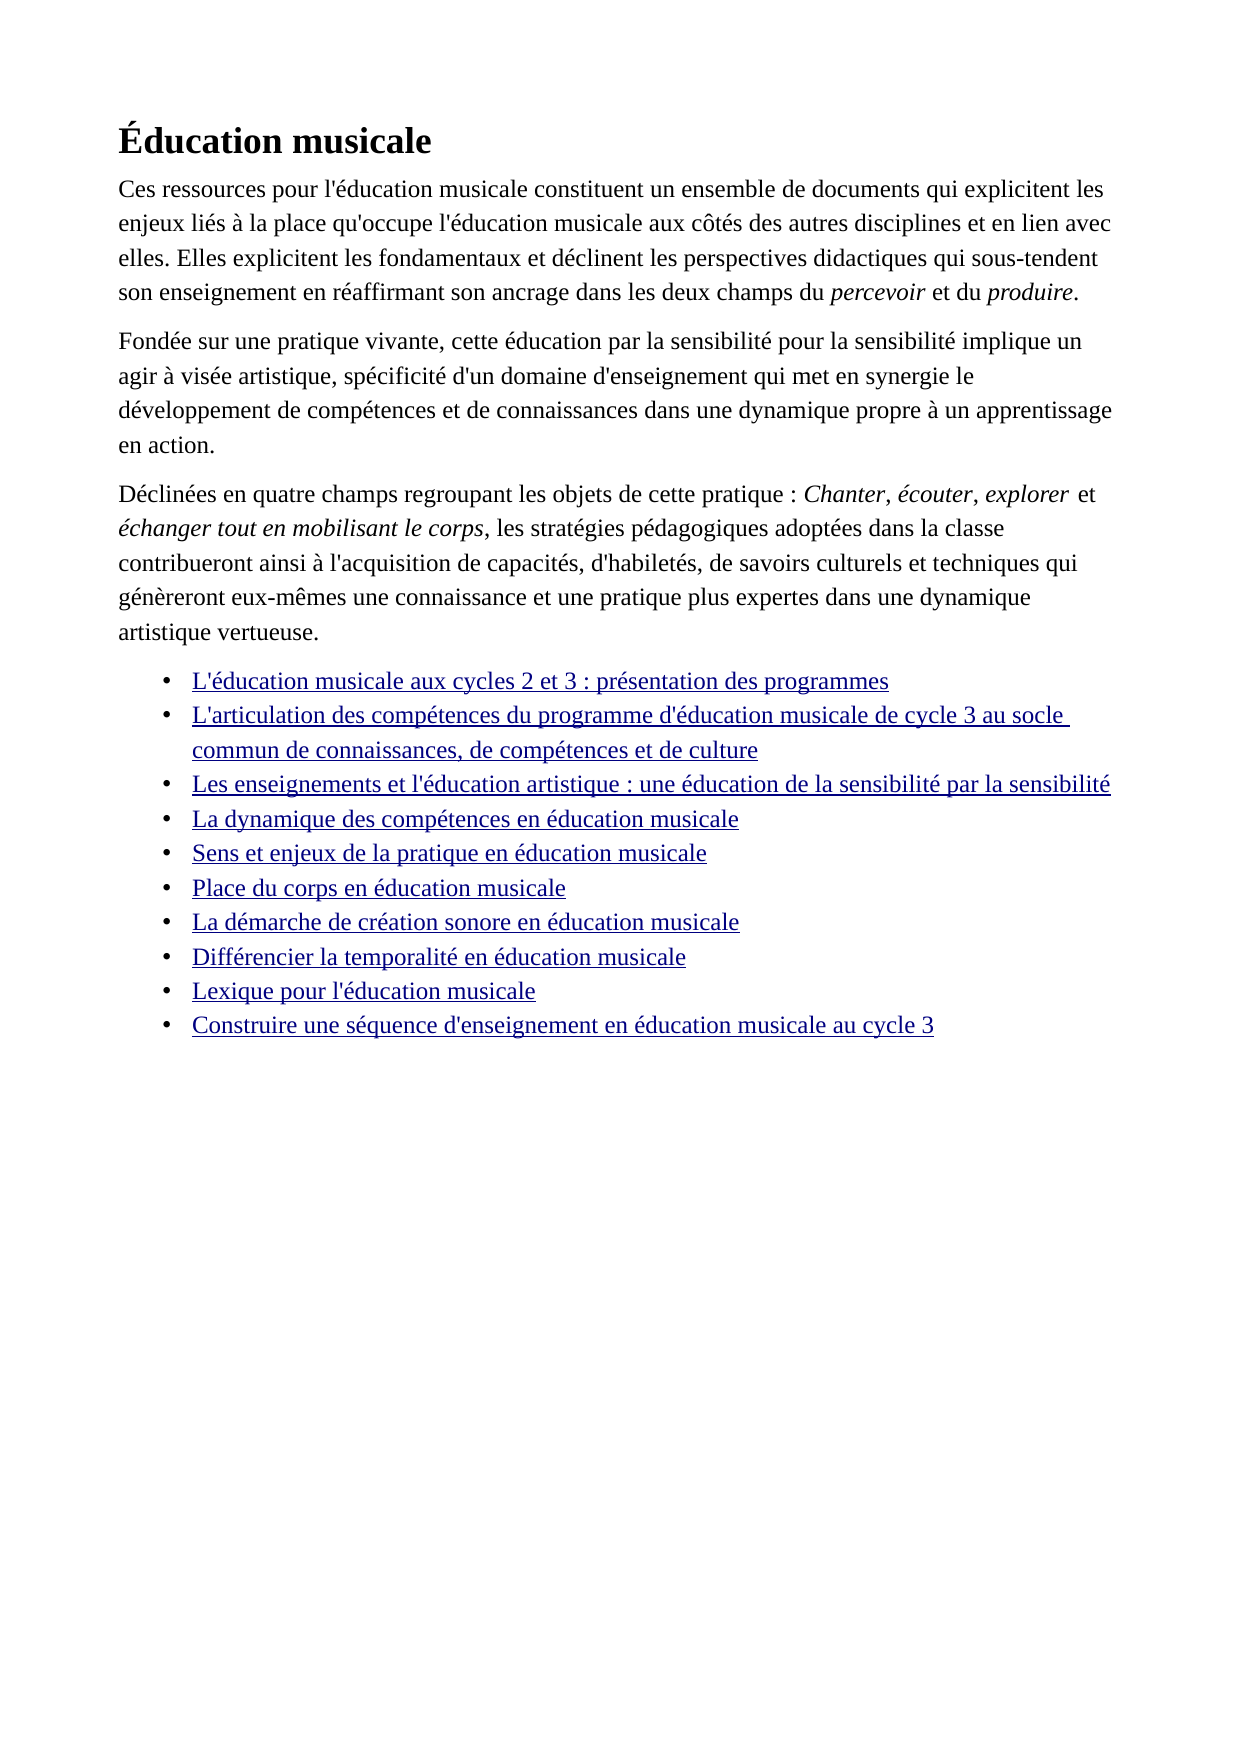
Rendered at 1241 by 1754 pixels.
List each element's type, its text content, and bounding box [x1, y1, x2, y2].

list La démarche de création sonore en éducation musicale [162, 907, 1122, 936]
text Déclinées en quatre champs regroupant les objets de cette pratique : Chanter, écouter, explorer et échanger tout en mobilisant le corps, les stratégies pédagogiques adoptées dans la classe contribueront ainsi à l'acquisition de capacités, d'habiletés, de savoirs culturels et techniques qui génèreront eux-mêmes une connaissance et une pratique plus expertes dans une dynamique artistique vertueuse. [118, 479, 1122, 645]
list L'éducation musicale aux cycles 2 et 3 : présentation des programmes [162, 666, 1122, 694]
list La dynamique des compétences en éducation musicale [162, 804, 1122, 832]
list Sens et enjeux de la pratique en éducation musicale [162, 838, 1122, 867]
list Différencier la temporalité en éducation musicale [162, 942, 1122, 970]
list Construire une séquence d'enseignement en éducation musicale au cycle 3 [162, 1011, 1122, 1039]
list Place du corps en éducation musicale [162, 873, 1122, 901]
text Ces ressources pour l'éducation musicale constituent un ensemble de documents qui explicitent les enjeux liés à la place qu'occupe l'éducation musicale aux côtés des autres disciplines et en lien avec elles. Elles explicitent les fondamentaux et déclinent les perspectives didactiques qui sous-tendent son enseignement en réaffirmant son ancrage dans les deux champs du percevoir et du produire. [118, 174, 1122, 306]
text Fondée sur une pratique vivante, cette éducation par la sensibilité pour la sensibilité implique un agir à visée artistique, spécificité d'un domaine d'enseignement qui met en synergie le développement de compétences et de connaissances dans une dynamique propre à un apprentissage en action. [118, 326, 1122, 458]
subtitle Éducation musicale [118, 118, 1122, 161]
list Lexique pour l'éducation musicale [162, 976, 1122, 1005]
list Les enseignements et l'éducation artistique : une éducation de la sensibilité par la sensibilité [162, 769, 1122, 798]
list L'articulation des compétences du programme d'éducation musicale de cycle 3 au socle commun de connaissances, de compétences et de culture [162, 700, 1122, 763]
